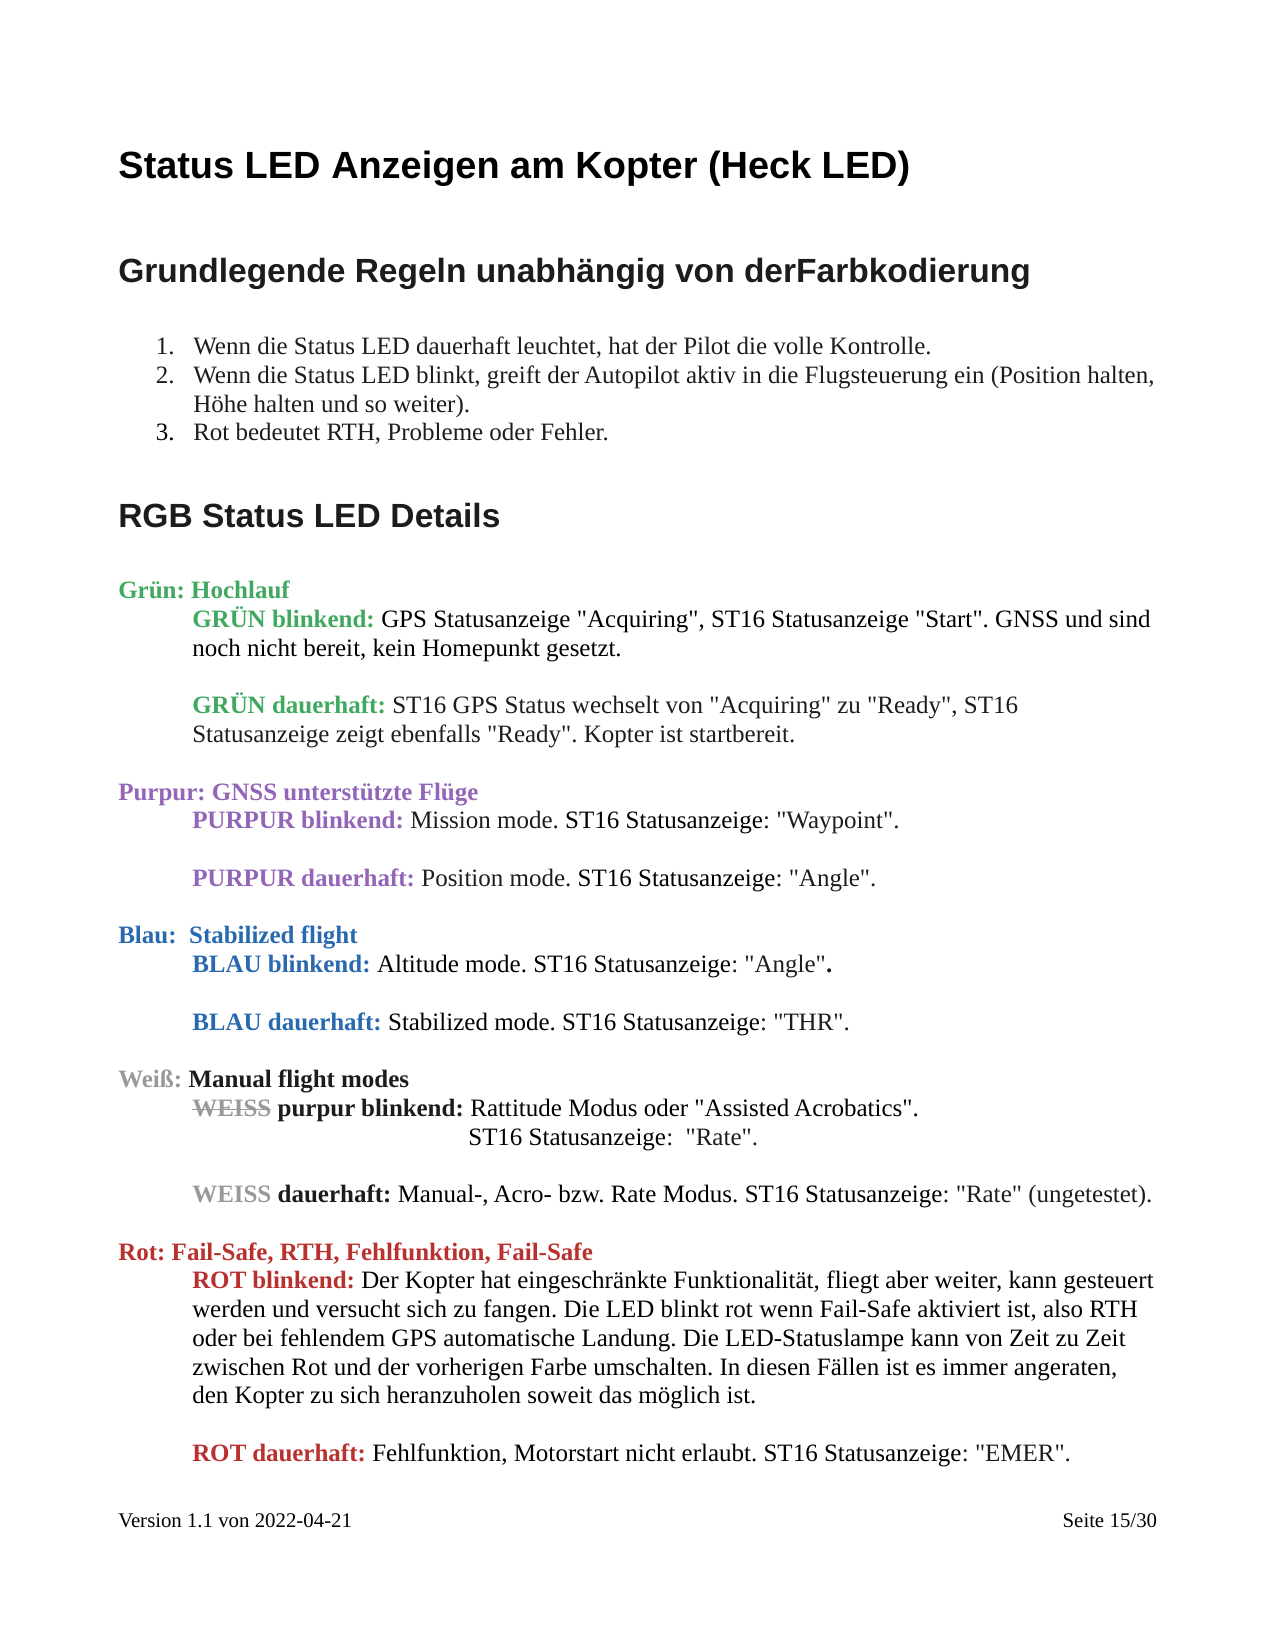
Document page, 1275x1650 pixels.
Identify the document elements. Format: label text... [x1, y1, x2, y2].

text ROT dauerhaft: Fehlfunktion, Motorstart nicht erlaubt. ST16 Statusanzeige: "EMER". [192, 1409, 1157, 1467]
list Wenn die Status LED blinkt, greift der Autopilot aktiv in die Flugsteuerung ein (Position halten, Höhe halten und so weiter). [156, 360, 1157, 417]
list Wenn die Status LED dauerhaft leuchtet, hat der Pilot die volle Kontrolle. [156, 331, 1157, 360]
text GRÜN blinkend: GPS Statusanzeige "Acquiring", ST16 Statusanzeige "Start". GNSS und sind noch nicht bereit, kein Homepunkt gesetzt. [192, 604, 1157, 662]
text PURPUR dauerhaft: Position mode. ST16 Statusanzeige: "Angle". [118, 863, 1157, 892]
subtitle RGB Status LED Details [118, 496, 1157, 534]
text Blau: Stabilized flight BLAU blinkend: Altitude mode. ST16 Statusanzeige: "Angle". [118, 921, 1157, 978]
text WEISS purpur blinkend: Rattitude Modus oder "Assisted Acrobatics". ST16 Statusanzeige: "Rate". [118, 1093, 1157, 1151]
text GRÜN dauerhaft: ST16 GPS Status wechselt von "Acquiring" zu "Ready", ST16 Statusanzeige zeigt ebenfalls "Ready". Kopter ist startbereit. [192, 691, 1157, 748]
text Purpur: GNSS unterstützte Flüge PURPUR blinkend: Mission mode. ST16 Statusanzeige: "Waypoint". [118, 777, 1157, 834]
text Rot: Fail-Safe, RTH, Fehlfunktion, Fail-Safe [118, 1208, 1157, 1266]
text ROT blinkend: Der Kopter hat eingeschränkte Funktionalität, fliegt aber weiter, kann gesteuert werden und versucht sich zu fangen. Die LED blinkt rot wenn Fail-Safe aktiviert ist, also RTH oder bei fehlendem GPS automatische Landung. Die LED-Statuslampe kann von Zeit zu Zeit zwischen Rot und der vorherigen Farbe umschalten. In diesen Fällen ist es immer angeraten, den Kopter zu sich heranzuholen soweit das möglich ist. [192, 1266, 1157, 1409]
subtitle Status LED Anzeigen am Kopter (Heck LED) [118, 143, 1157, 187]
subtitle Grundlegende Regeln unabhängig von derFarbkodierung [118, 251, 1157, 290]
list Rot bedeutet RTH, Probleme oder Fehler. [156, 417, 1157, 446]
text WEISS dauerhaft: Manual-, Acro- bzw. Rate Modus. ST16 Statusanzeige: "Rate" (ungetestet). [118, 1179, 1157, 1208]
text Grün: Hochlauf [118, 576, 1157, 604]
text BLAU dauerhaft: Stabilized mode. ST16 Statusanzeige: "THR". Weiß: Manual flight modes [118, 1007, 1157, 1093]
